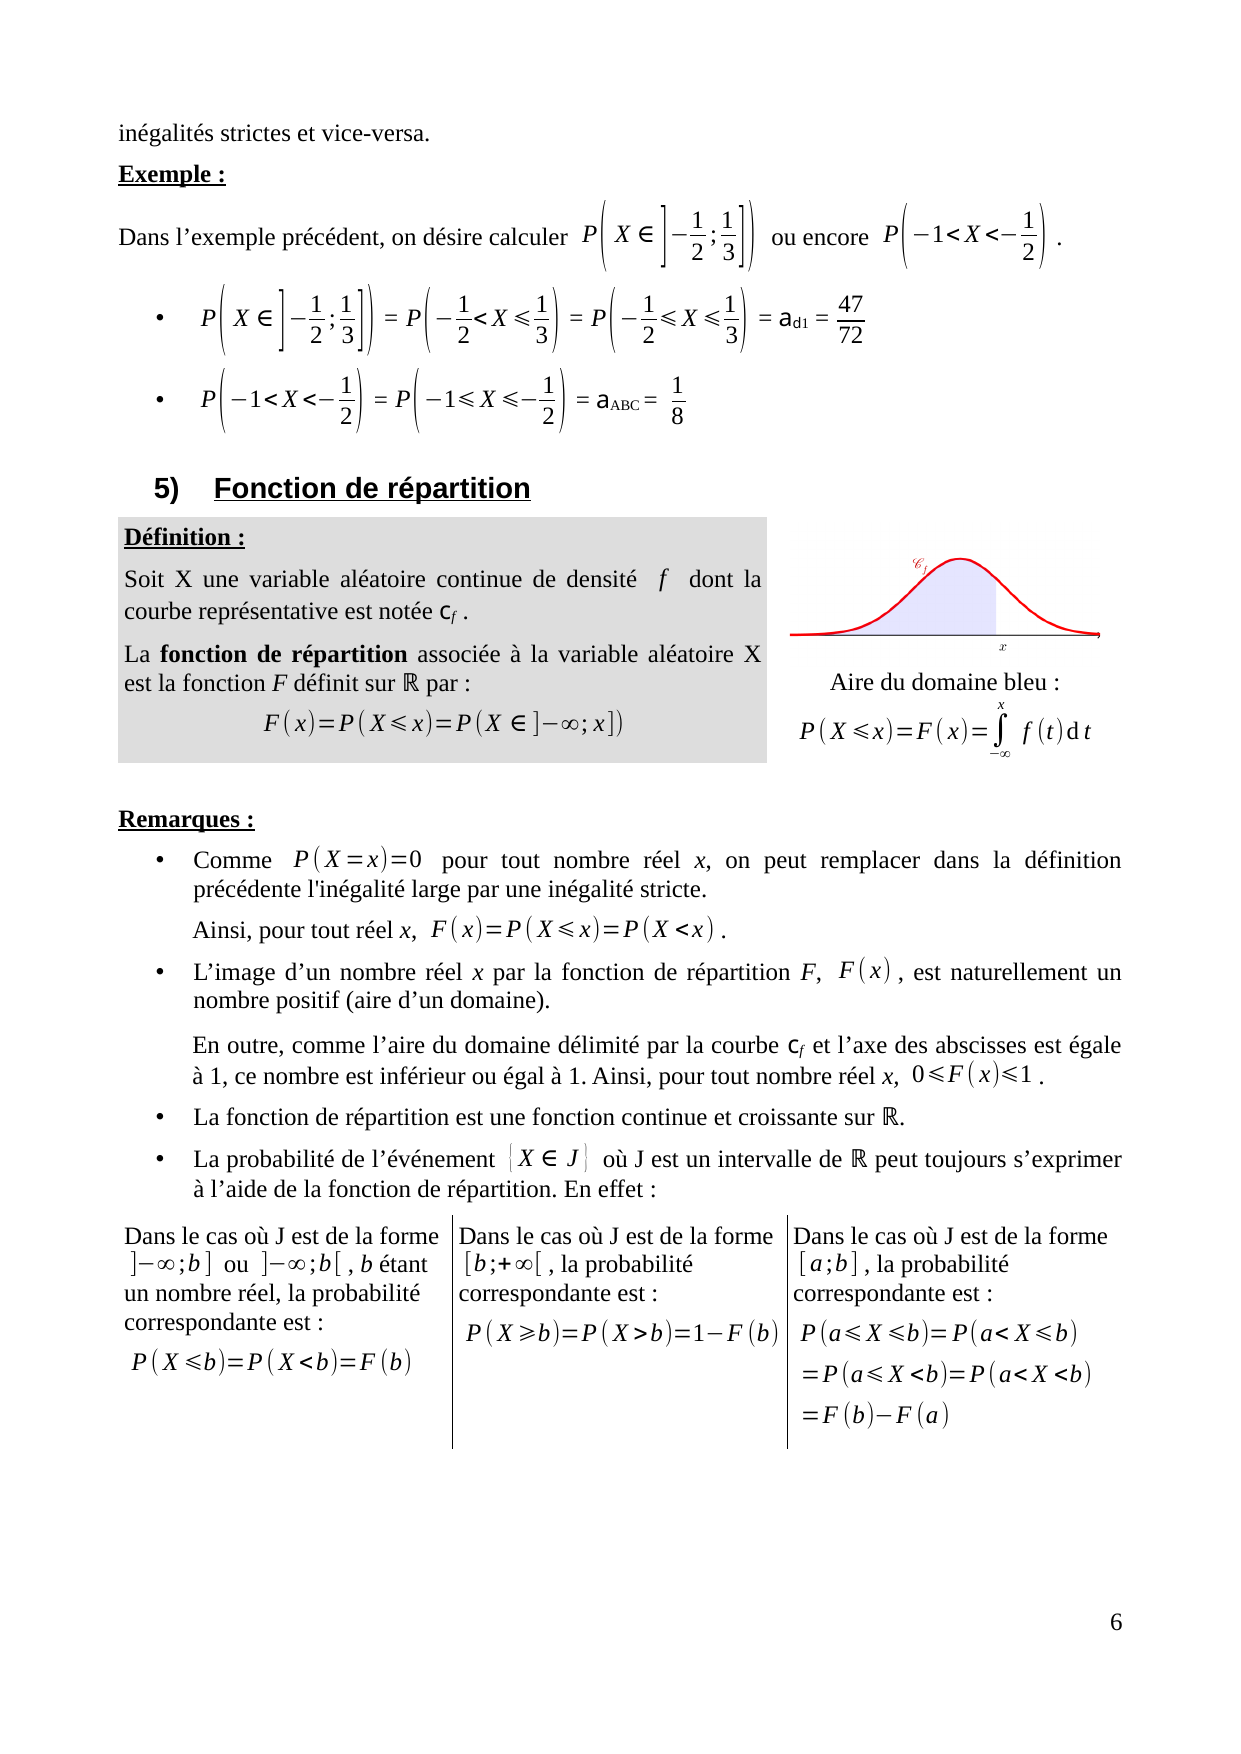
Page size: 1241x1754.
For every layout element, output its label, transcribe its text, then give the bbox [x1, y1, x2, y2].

text Ainsi, pour tout réel x, . [192, 915, 1122, 944]
text Remarques : [118, 804, 1122, 833]
list L’image d’un nombre réel x par la fonction de répartition F, , est naturellement un nombre positif (aire d’un domaine). [156, 957, 1122, 1014]
list == aABC = [156, 368, 1122, 433]
text Exemple : [118, 159, 1122, 188]
list Comme pour tout nombre réel x, on peut remplacer dans la définition précédente l'inégalité large par une inégalité stricte. [156, 845, 1122, 903]
table_header Aire du domaine bleu : [768, 517, 1122, 763]
list La probabilité de l’événement où J est un intervalle de ℝ peut toujours s’exprimer à l’aide de la fonction de répartition. En effet : [156, 1143, 1122, 1203]
text En outre, comme l’aire du domaine délimité par la courbe cf et l’axe des abscisses est égale à 1, ce nombre est inférieur ou égal à 1. Ainsi, pour tout nombre réel x, . [192, 1027, 1122, 1089]
list === ad1 = [156, 284, 1122, 356]
table_header Définition : Soit X une variable aléatoire continue de densité dont la courbe représentative est notée cf . La fonction de répartition associée à la variable aléatoire X est la fonction F définit sur ℝ par : [118, 517, 767, 763]
table_header Dans le cas où J est de la forme , la probabilité correspondante est : [453, 1215, 787, 1449]
table_header Dans le cas où J est de la forme , la probabilité correspondante est : [788, 1215, 1122, 1449]
text Dans l’exemple précédent, on désire calculer ou encore . [118, 201, 1122, 272]
text inégalités strictes et vice-versa. [118, 118, 1122, 147]
table_header Dans le cas où J est de la forme ou , b étant un nombre réel, la probabilité correspondante est : [118, 1215, 452, 1449]
subtitle Fonction de répartition [153, 471, 1122, 504]
list La fonction de répartition est une fonction continue et croissante sur ℝ. [156, 1102, 1122, 1131]
